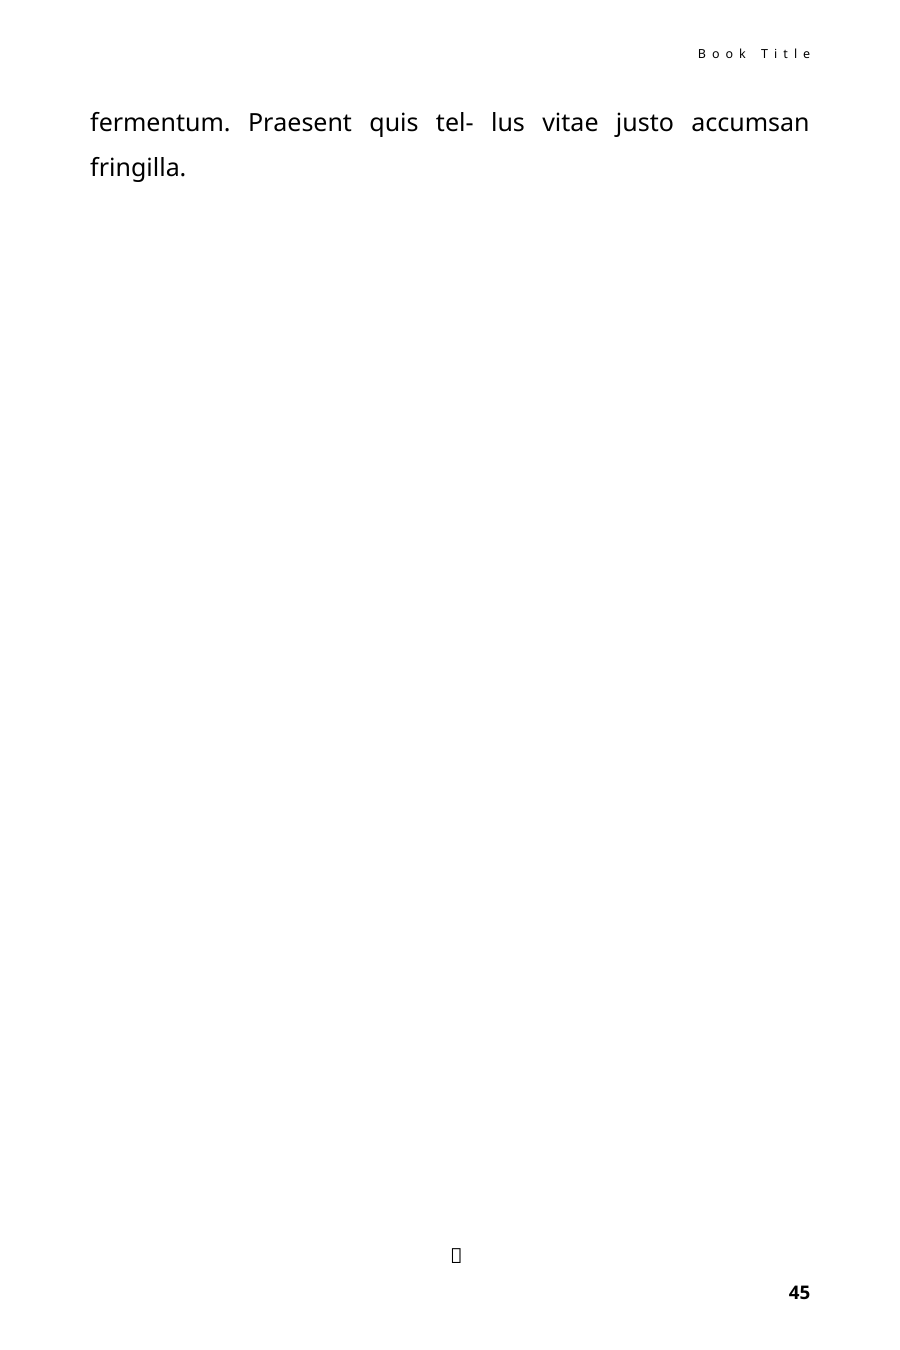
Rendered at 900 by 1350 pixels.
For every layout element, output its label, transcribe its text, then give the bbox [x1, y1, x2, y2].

text fermentum. Praesent quis tel- lus vitae justo accumsan fringilla. [90, 105, 810, 183]
